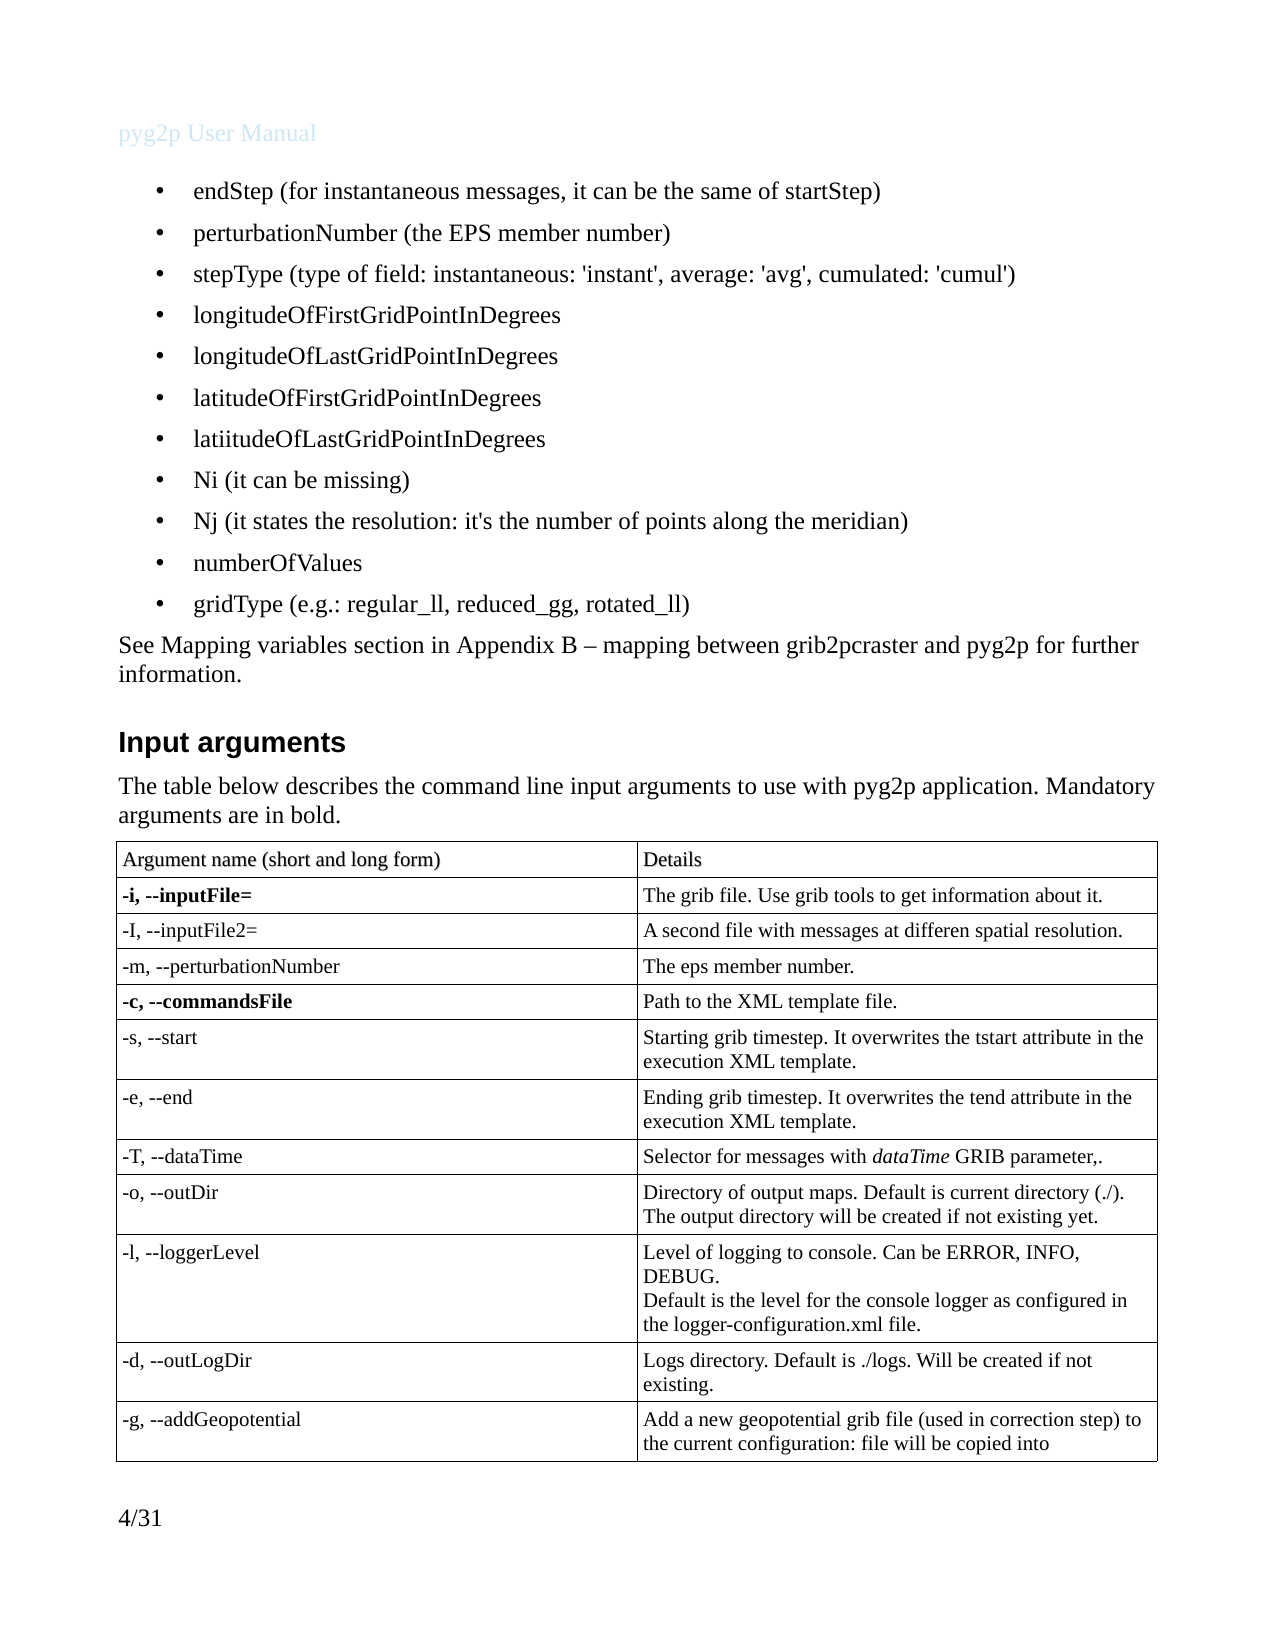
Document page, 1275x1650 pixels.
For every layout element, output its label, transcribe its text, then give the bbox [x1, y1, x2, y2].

table_cell Ending grib timestep. It overwrites the tend attribute in the execution XML template. [638, 1080, 1157, 1139]
table_cell -s, --start [117, 1020, 637, 1079]
table_cell -I, --inputFile2= [117, 914, 637, 948]
list latiitudeOfLastGridPointInDegrees [156, 424, 1157, 453]
table_cell Level of logging to console. Can be ERROR, INFO, DEBUG. Default is the level for the console logger as configured in the logger-configuration.xml file. [638, 1235, 1157, 1342]
list longitudeOfLastGridPointInDegrees [156, 341, 1157, 370]
table_cell Selector for messages with dataTime GRIB parameter,. [638, 1140, 1157, 1174]
table_cell Directory of output maps. Default is current directory (./). The output directory will be created if not existing yet. [638, 1175, 1157, 1234]
list gridType (e.g.: regular_ll, reduced_gg, rotated_ll) [156, 589, 1157, 618]
subtitle Input arguments [118, 725, 1157, 759]
table_cell -l, --loggerLevel [117, 1235, 637, 1342]
table_cell -o, --outDir [117, 1175, 637, 1234]
text See Mapping variables section in Appendix B – mapping between grib2pcraster and pyg2p for further information. [118, 630, 1157, 688]
table_cell A second file with messages at differen spatial resolution. [638, 914, 1157, 948]
table_cell The grib file. Use grib tools to get information about it. [638, 878, 1157, 912]
text The table below describes the command line input arguments to use with pyg2p application. Mandatory arguments are in bold. [118, 771, 1157, 829]
table_cell -i, --inputFile= [117, 878, 637, 912]
table_cell -e, --end [117, 1080, 637, 1139]
table_cell Path to the XML template file. [638, 985, 1157, 1019]
table_cell Logs directory. Default is ./logs. Will be created if not existing. [638, 1343, 1157, 1401]
list longitudeOfFirstGridPointInDegrees [156, 300, 1157, 329]
table_cell -d, --outLogDir [117, 1343, 637, 1401]
table_cell -c, --commandsFile [117, 985, 637, 1019]
table_header Argument name (short and long form) [117, 842, 637, 877]
list Nj (it states the resolution: it's the number of points along the meridian) [156, 506, 1157, 535]
list stepType (type of field: instantaneous: 'instant', average: 'avg', cumulated: 'cumul') [156, 259, 1157, 288]
table_cell Add a new geopotential grib file (used in correction step) to the current configuration: file will be copied into [638, 1402, 1157, 1461]
table_header Details [638, 842, 1157, 877]
table_cell -g, --addGeopotential [117, 1402, 637, 1461]
list latitudeOfFirstGridPointInDegrees [156, 383, 1157, 411]
table_cell -T, --dataTime [117, 1140, 637, 1174]
list endStep (for instantaneous messages, it can be the same of startStep) [156, 176, 1157, 205]
table_cell The eps member number. [638, 949, 1157, 984]
list Ni (it can be missing) [156, 465, 1157, 494]
table_cell -m, --perturbationNumber [117, 949, 637, 984]
list perturbationNumber (the EPS member number) [156, 218, 1157, 246]
table_cell Starting grib timestep. It overwrites the tstart attribute in the execution XML template. [638, 1020, 1157, 1079]
list numberOfValues [156, 548, 1157, 576]
